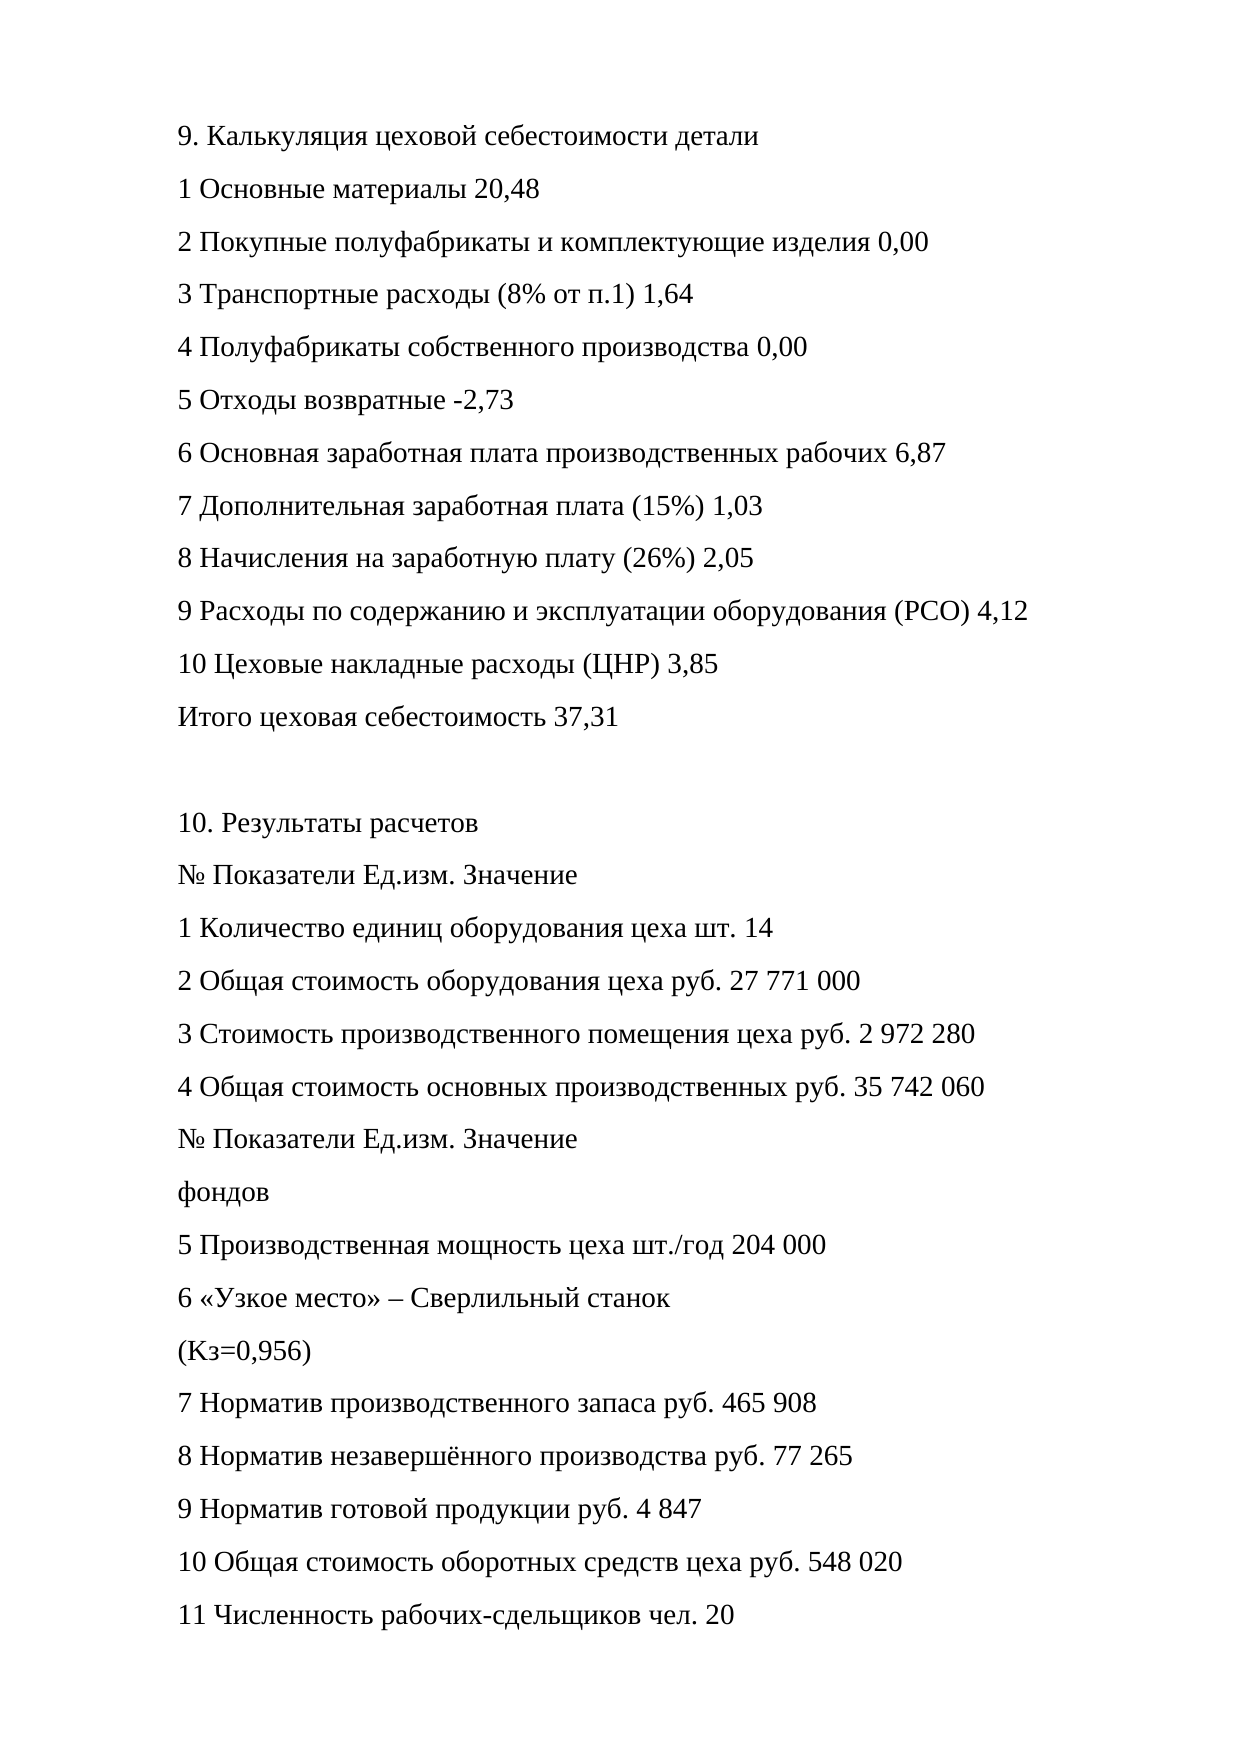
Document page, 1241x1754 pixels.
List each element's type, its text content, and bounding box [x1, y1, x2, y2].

text 8 Норматив незавершённого производства руб. 77 265 [177, 1438, 1152, 1472]
text 7 Дополнительная заработная плата (15%) 1,03 [177, 488, 1152, 521]
text 5 Отходы возвратные -2,73 [177, 382, 1152, 416]
text 9 Норматив готовой продукции руб. 4 847 [177, 1491, 1152, 1525]
text 5 Производственная мощность цеха шт./год 204 000 [177, 1227, 1152, 1261]
text № Показатели Ед.изм. Значение [177, 857, 1152, 891]
text 10 Цеховые накладные расходы (ЦНР) 3,85 [177, 646, 1152, 680]
text 3 Стоимость производственного помещения цеха руб. 2 972 280 [177, 1016, 1152, 1049]
text 6 «Узкое место» – Сверлильный станок [177, 1280, 1152, 1313]
text 6 Основная заработная плата производственных рабочих 6,87 [177, 435, 1152, 468]
text (Kз=0,956) [177, 1333, 1152, 1366]
text 1 Основные материалы 20,48 [177, 171, 1152, 204]
text 9. Калькуляция цеховой себестоимости детали [177, 118, 1152, 152]
text 1 Количество единиц оборудования цеха шт. 14 [177, 910, 1152, 944]
text 11 Численность рабочих-сдельщиков чел. 20 [177, 1597, 1152, 1630]
text 8 Начисления на заработную плату (26%) 2,05 [177, 541, 1152, 574]
text 7 Норматив производственного запаса руб. 465 908 [177, 1386, 1152, 1419]
text № Показатели Ед.изм. Значение [177, 1122, 1152, 1155]
text 9 Расходы по содержанию и эксплуатации оборудования (РСО) 4,12 [177, 593, 1152, 627]
text фондов [177, 1174, 1152, 1208]
text 10. Результаты расчетов [177, 805, 1152, 838]
text 3 Транспортные расходы (8% от п.1) 1,64 [177, 277, 1152, 310]
text 10 Общая стоимость оборотных средств цеха руб. 548 020 [177, 1544, 1152, 1578]
text 4 Полуфабрикаты собственного производства 0,00 [177, 329, 1152, 363]
text 4 Общая стоимость основных производственных руб. 35 742 060 [177, 1069, 1152, 1102]
text 2 Общая стоимость оборудования цеха руб. 27 771 000 [177, 963, 1152, 997]
text 2 Покупные полуфабрикаты и комплектующие изделия 0,00 [177, 224, 1152, 257]
text Итого цеховая себестоимость 37,31 [177, 699, 1152, 733]
